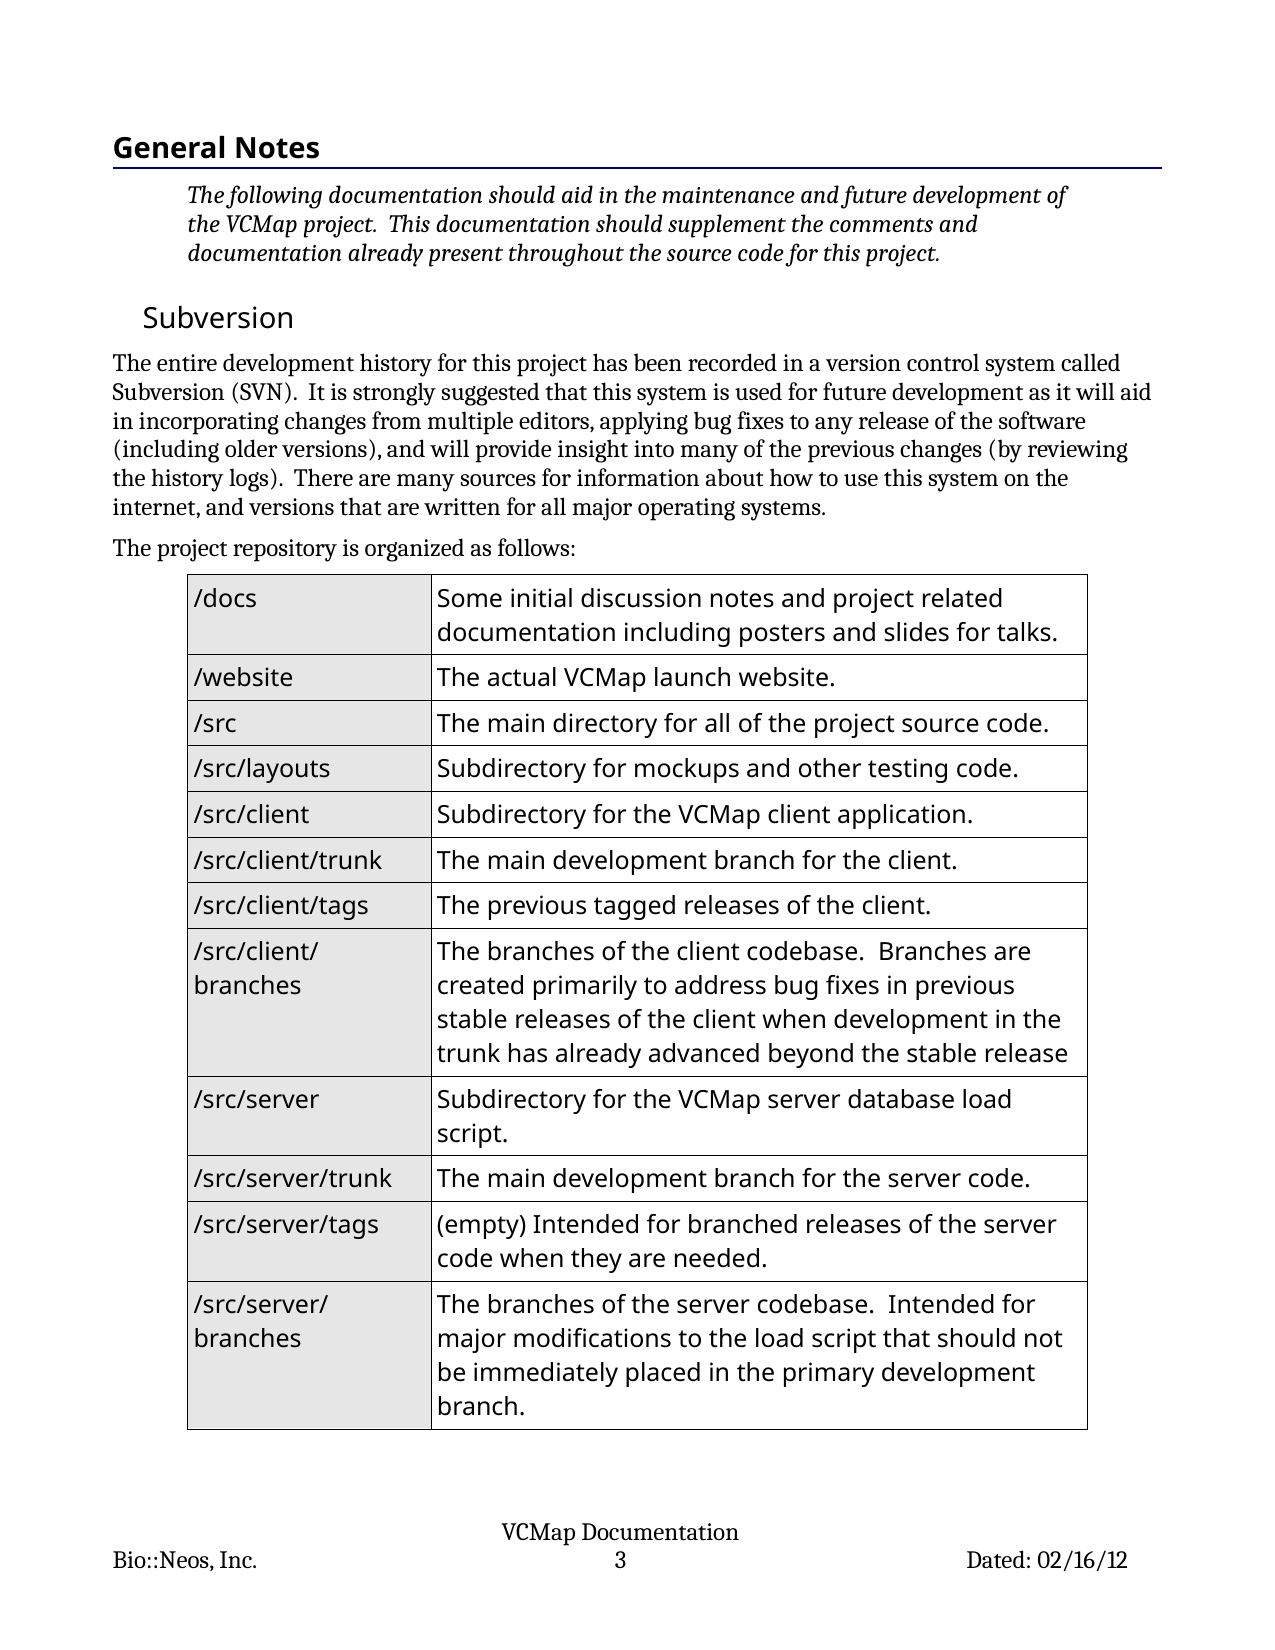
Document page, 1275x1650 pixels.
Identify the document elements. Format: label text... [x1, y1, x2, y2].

table_cell /src/client/trunk [188, 838, 431, 882]
table_header Some initial discussion notes and project related documentation including posters and slides for talks. [432, 575, 1087, 654]
table_cell Subdirectory for the VCMap client application. [432, 792, 1087, 837]
table_cell The main development branch for the server code. [432, 1156, 1087, 1201]
table_cell /src/server/trunk [188, 1156, 431, 1201]
table_cell /src/layouts [188, 746, 431, 791]
subtitle Subversion [142, 297, 1162, 337]
table_header /docs [188, 575, 431, 654]
table_cell The branches of the server codebase. Intended for major modifications to the load script that should not be immediately placed in the primary development branch. [432, 1282, 1087, 1428]
table_cell Subdirectory for mockups and other testing code. [432, 746, 1087, 791]
text The entire development history for this project has been recorded in a version control system called Subversion (SVN). It is strongly suggested that this system is used for future development as it will aid in incorporating changes from multiple editors, applying bug fixes to any release of the software (including older versions), and will provide insight into many of the previous changes (by reviewing the history logs). There are many sources for information about how to use this system on the internet, and versions that are written for all major operating systems. [112, 349, 1161, 522]
table_cell Subdirectory for the VCMap server database load script. [432, 1077, 1087, 1155]
table_cell The actual VCMap launch website. [432, 655, 1087, 700]
table_cell /src/server [188, 1077, 431, 1155]
text The following documentation should aid in the maintenance and future development of the VCMap project. This documentation should supplement the comments and documentation already present throughout the source code for this project. [187, 181, 1087, 267]
table_cell The branches of the client codebase. Branches are created primarily to address bug fixes in previous stable releases of the client when development in the trunk has already advanced beyond the stable release [432, 929, 1087, 1076]
table_cell /src/client/tags [188, 883, 431, 928]
subtitle General Notes [112, 127, 1162, 169]
table_cell /src/client [188, 792, 431, 837]
text The project repository is organized as follows: [112, 534, 1161, 562]
table_cell (empty) Intended for branched releases of the server code when they are needed. [432, 1202, 1087, 1281]
table_cell /src/client/branches [188, 929, 431, 1076]
table_cell /src/server/tags [188, 1202, 431, 1281]
table_cell The main development branch for the client. [432, 838, 1087, 882]
table_cell /src [188, 701, 431, 745]
table_cell /src/server/branches [188, 1282, 431, 1428]
table_cell The main directory for all of the project source code. [432, 701, 1087, 745]
table_cell The previous tagged releases of the client. [432, 883, 1087, 928]
table_cell /website [188, 655, 431, 700]
